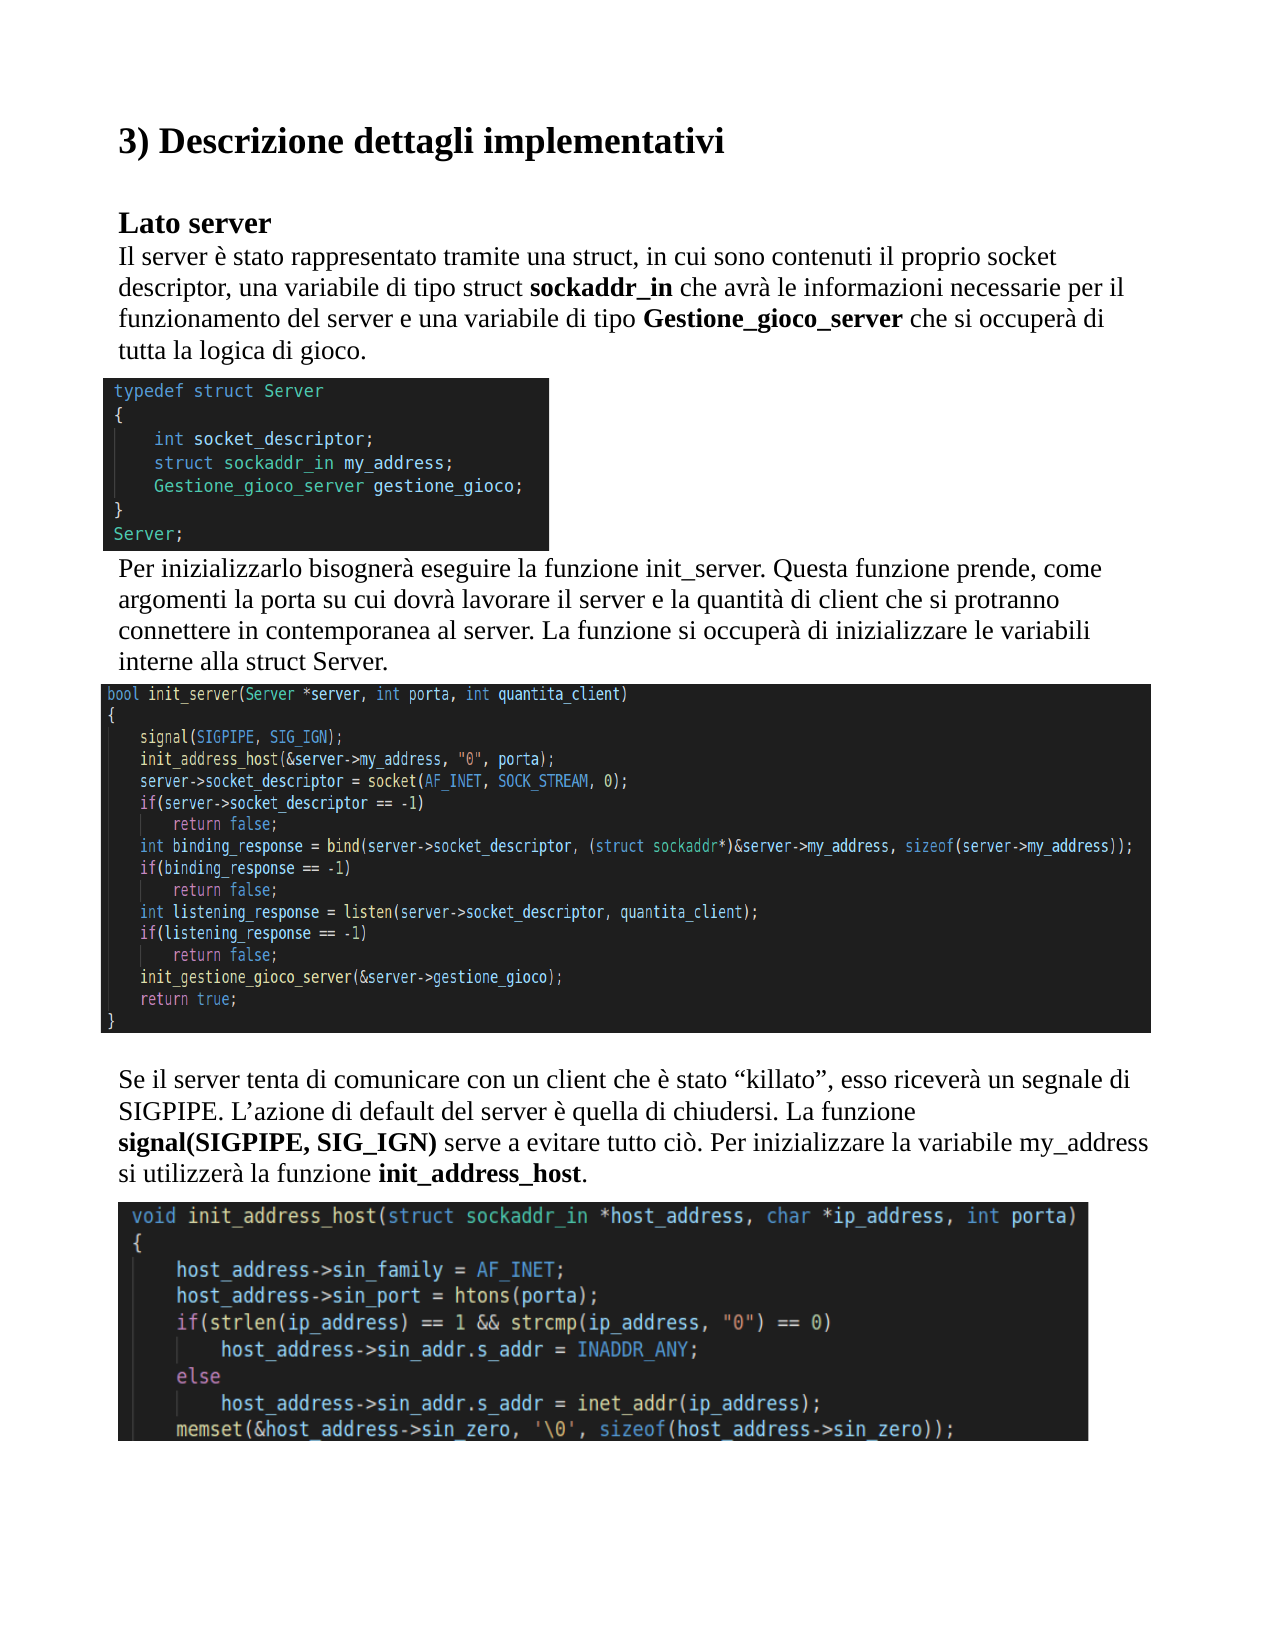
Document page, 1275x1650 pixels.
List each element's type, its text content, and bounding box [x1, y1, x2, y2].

picture [100, 684, 1151, 1033]
text signal(SIGPIPE, SIG_IGN) serve a evitare tutto ciò. Per inizializzare la variabile my_address si utilizzerà la funzione init_address_host. [118, 1126, 1157, 1188]
text Il server è stato rappresentato tramite una struct, in cui sono contenuti il proprio socket descriptor, una variabile di tipo struct sockaddr_in che avrà le informazioni necessarie per il funzionamento del server e una variabile di tipo Gestione_gioco_server che si occuperà di tutta la logica di gioco. [118, 240, 1157, 365]
text Lato server [118, 204, 1157, 240]
text Per inizializzarlo bisognerà eseguire la funzione init_server. Questa funzione prende, come argomenti la porta su cui dovrà lavorare il server e la quantità di client che si protranno connettere in contemporanea al server. La funzione si occuperà di inizializzare le variabili interne alla struct Server. [118, 552, 1157, 676]
picture [103, 378, 550, 551]
text Se il server tenta di comunicare con un client che è stato “killato”, esso riceverà un segnale di SIGPIPE. L’azione di default del server è quella di chiudersi. La funzione [118, 1063, 1157, 1126]
picture [118, 1202, 1089, 1441]
text 3) Descrizione dettagli implementativi [118, 118, 1157, 161]
